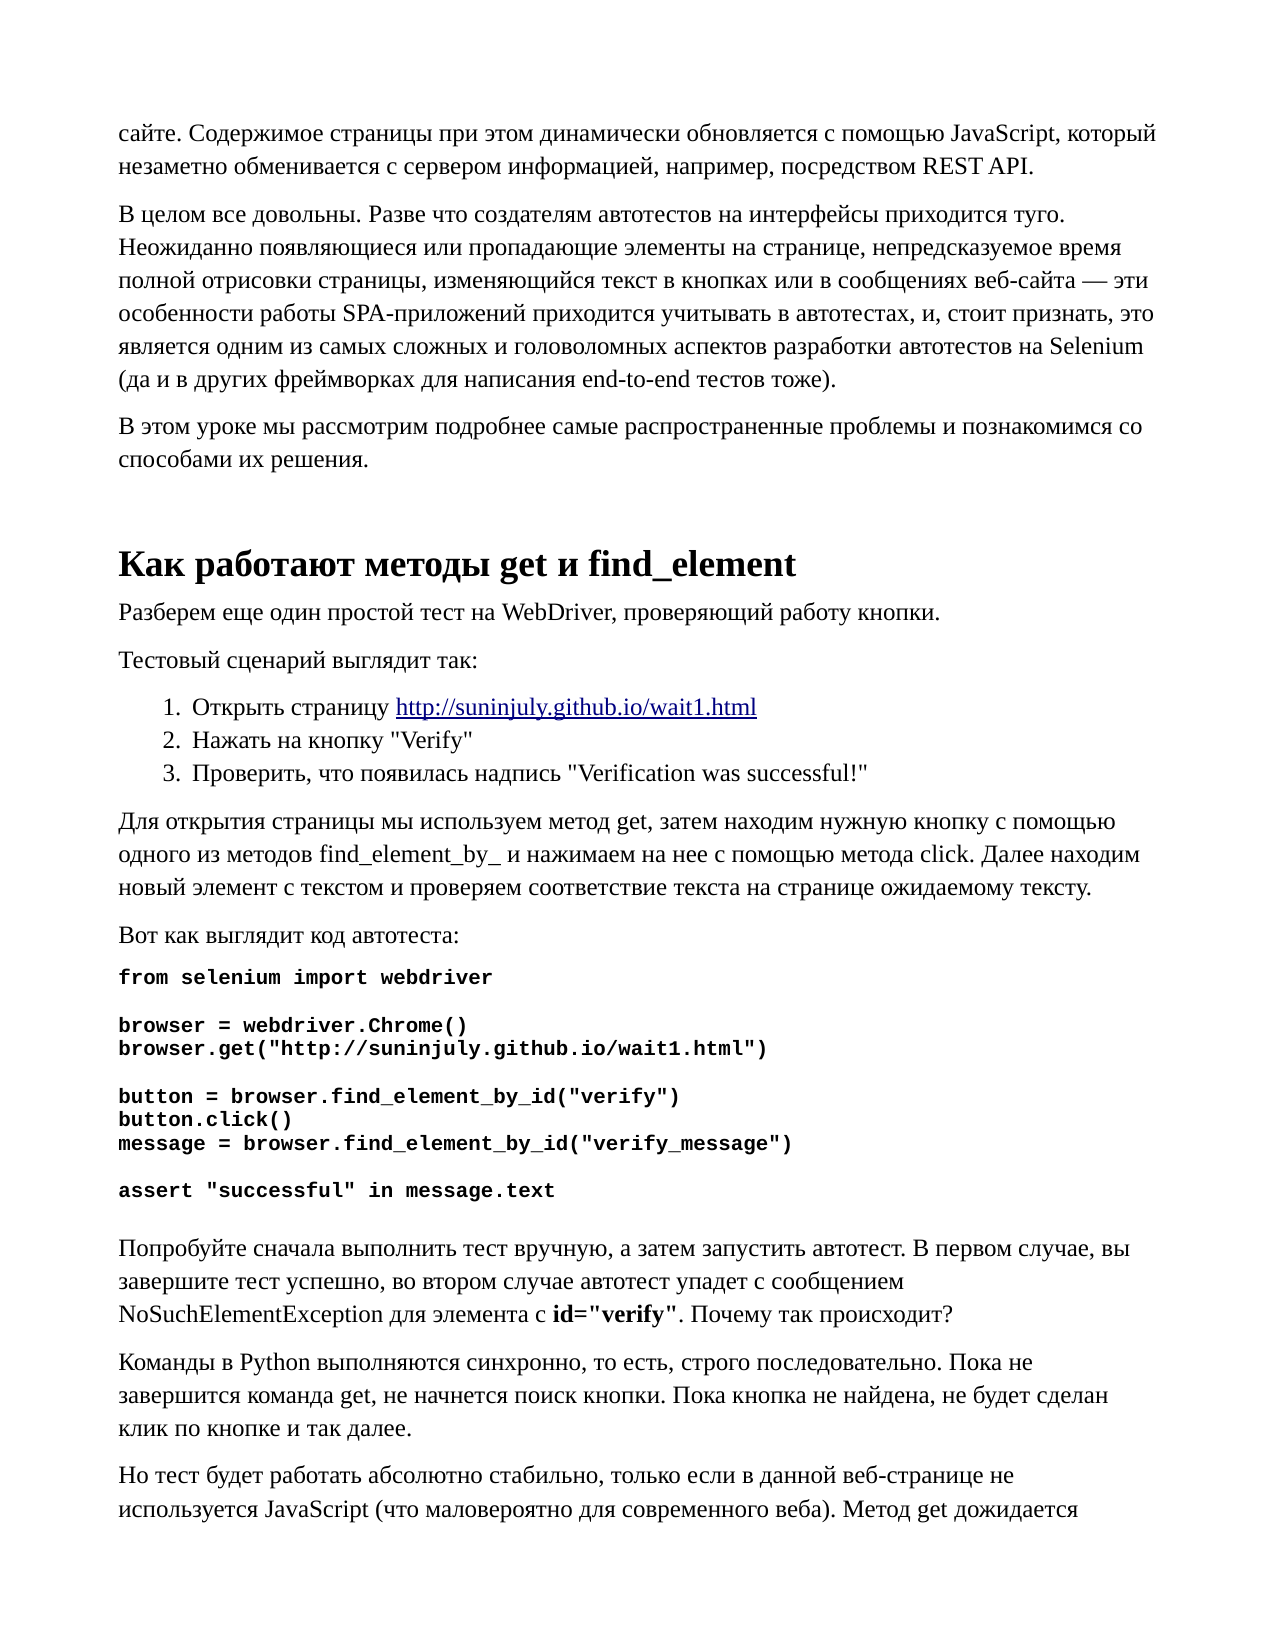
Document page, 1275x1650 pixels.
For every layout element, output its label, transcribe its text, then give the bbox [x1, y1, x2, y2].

text browser = webdriver.Chrome() [118, 1015, 1157, 1038]
text сайте. Содержимое страницы при этом динамически обновляется с помощью JavaScript, который незаметно обменивается с сервером информацией, например, посредством REST API. [118, 118, 1157, 180]
text from selenium import webdriver [118, 967, 1157, 991]
text message = browser.find_element_by_id("verify_message") [118, 1133, 1157, 1157]
text assert "successful" in message.text [118, 1180, 1157, 1204]
text button.click() [118, 1109, 1157, 1133]
text Тестовый сценарий выглядит так: [118, 645, 1157, 674]
text Попробуйте сначала выполнить тест вручную, а затем запустить автотест. В первом случае, вы завершите тест успешно, во втором случае автотест упадет с сообщением NoSuchElementException для элемента c id="verify". Почему так происходит? [118, 1233, 1157, 1328]
text Вот как выглядит код автотеста: [118, 920, 1157, 948]
text button = browser.find_element_by_id("verify") [118, 1086, 1157, 1109]
text Разберем еще один простой тест на WebDriver, проверяющий работу кнопки. [118, 597, 1157, 626]
text browser.get("http://suninjuly.github.io/wait1.html") [118, 1038, 1157, 1062]
list Нажать на кнопку "Verify" [162, 726, 1157, 754]
text Но тест будет работать абсолютно стабильно, только если в данной веб-странице не используется JavaScript (что маловероятно для современного веба). Метод get дожидается [118, 1461, 1157, 1522]
list Проверить, что появилась надпись "Verification was successful!" [162, 758, 1157, 787]
text Для открытия страницы мы используем метод get, затем находим нужную кнопку с помощью одного из методов find_element_by_ и нажимаем на нее с помощью метода click. Далее находим новый элемент с текстом и проверяем соответствие текста на странице ожидаемому тексту. [118, 806, 1157, 901]
text Команды в Python выполняются синхронно, то есть, строго последовательно. Пока не завершится команда get, не начнется поиск кнопки. Пока кнопка не найдена, не будет сделан клик по кнопке и так далее. [118, 1347, 1157, 1442]
list Открыть страницу http://suninjuly.github.io/wait1.html [162, 692, 1157, 721]
text В этом уроке мы рассмотрим подробнее самые распространенные проблемы и познакомимся со способами их решения. [118, 411, 1157, 473]
subtitle Как работают методы get и find_element [118, 542, 1157, 585]
text В целом все довольны. Разве что создателям автотестов на интерфейсы приходится туго. Неожиданно появляющиеся или пропадающие элементы на странице, непредсказуемое время полной отрисовки страницы, изменяющийся текст в кнопках или в сообщениях веб-сайта — эти особенности работы SPA-приложений приходится учитывать в автотестах, и, стоит признать, это является одним из самых сложных и головоломных аспектов разработки автотестов на Selenium (да и в других фреймворках для написания end-to-end тестов тоже). [118, 199, 1157, 393]
